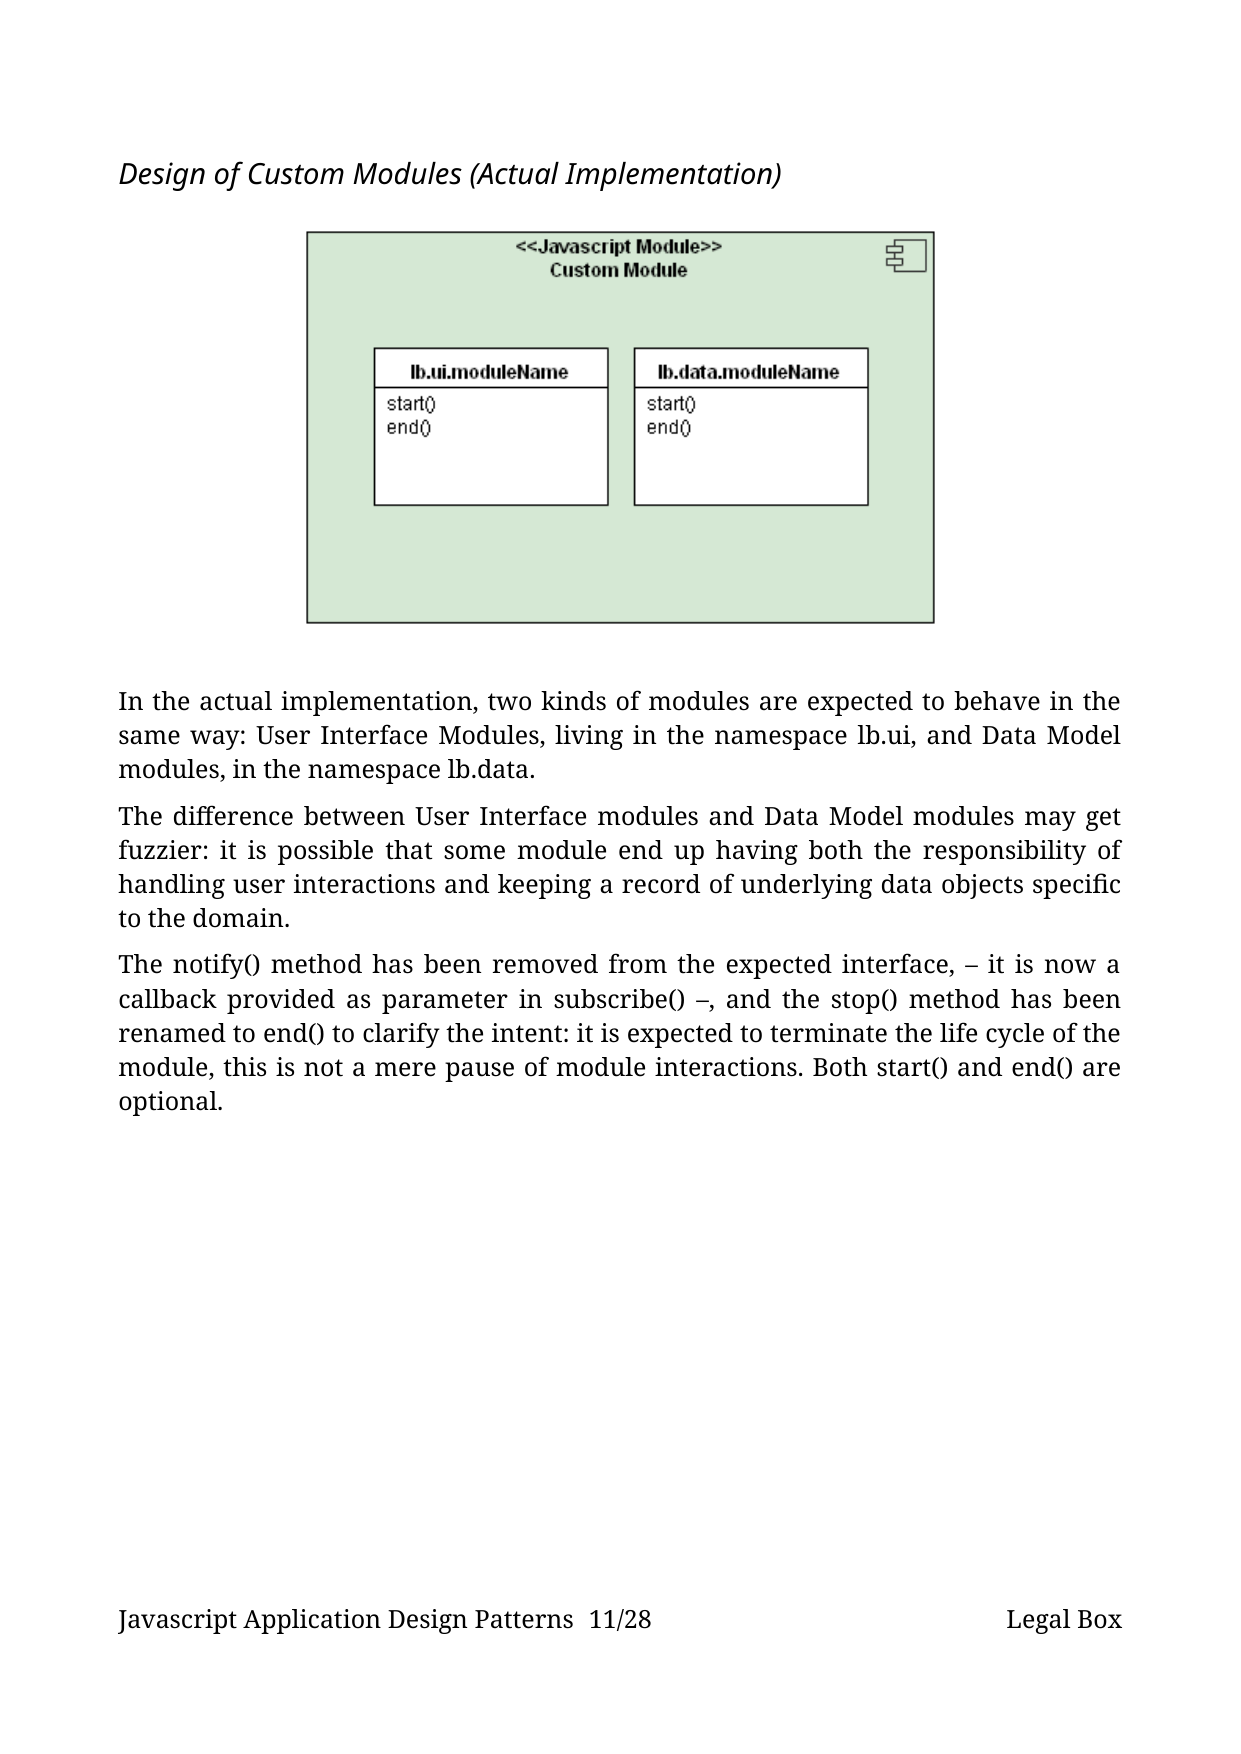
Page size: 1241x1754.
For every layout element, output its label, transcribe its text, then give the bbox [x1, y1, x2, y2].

text The notify() method has been removed from the expected interface, – it is now a callback provided as parameter in subscribe() –, and the stop() method has been renamed to end() to clarify the intent: it is expected to terminate the life cycle of the module, this is not a mere pause of module interactions. Both start() and end() are optional. [118, 947, 1122, 1117]
picture [292, 216, 949, 638]
text The difference between User Interface modules and Data Model modules may get fuzzier: it is possible that some module end up having both the responsibility of handling user interactions and keeping a record of underlying data objects specific to the domain. [118, 798, 1122, 935]
text In the actual implementation, two kinds of modules are expected to behave in the same way: User Interface Modules, living in the namespace lb.ui, and Data Model modules, in the namespace lb.data. [118, 684, 1122, 786]
subtitle Design of Custom Modules (Actual Implementation) [118, 153, 1122, 193]
